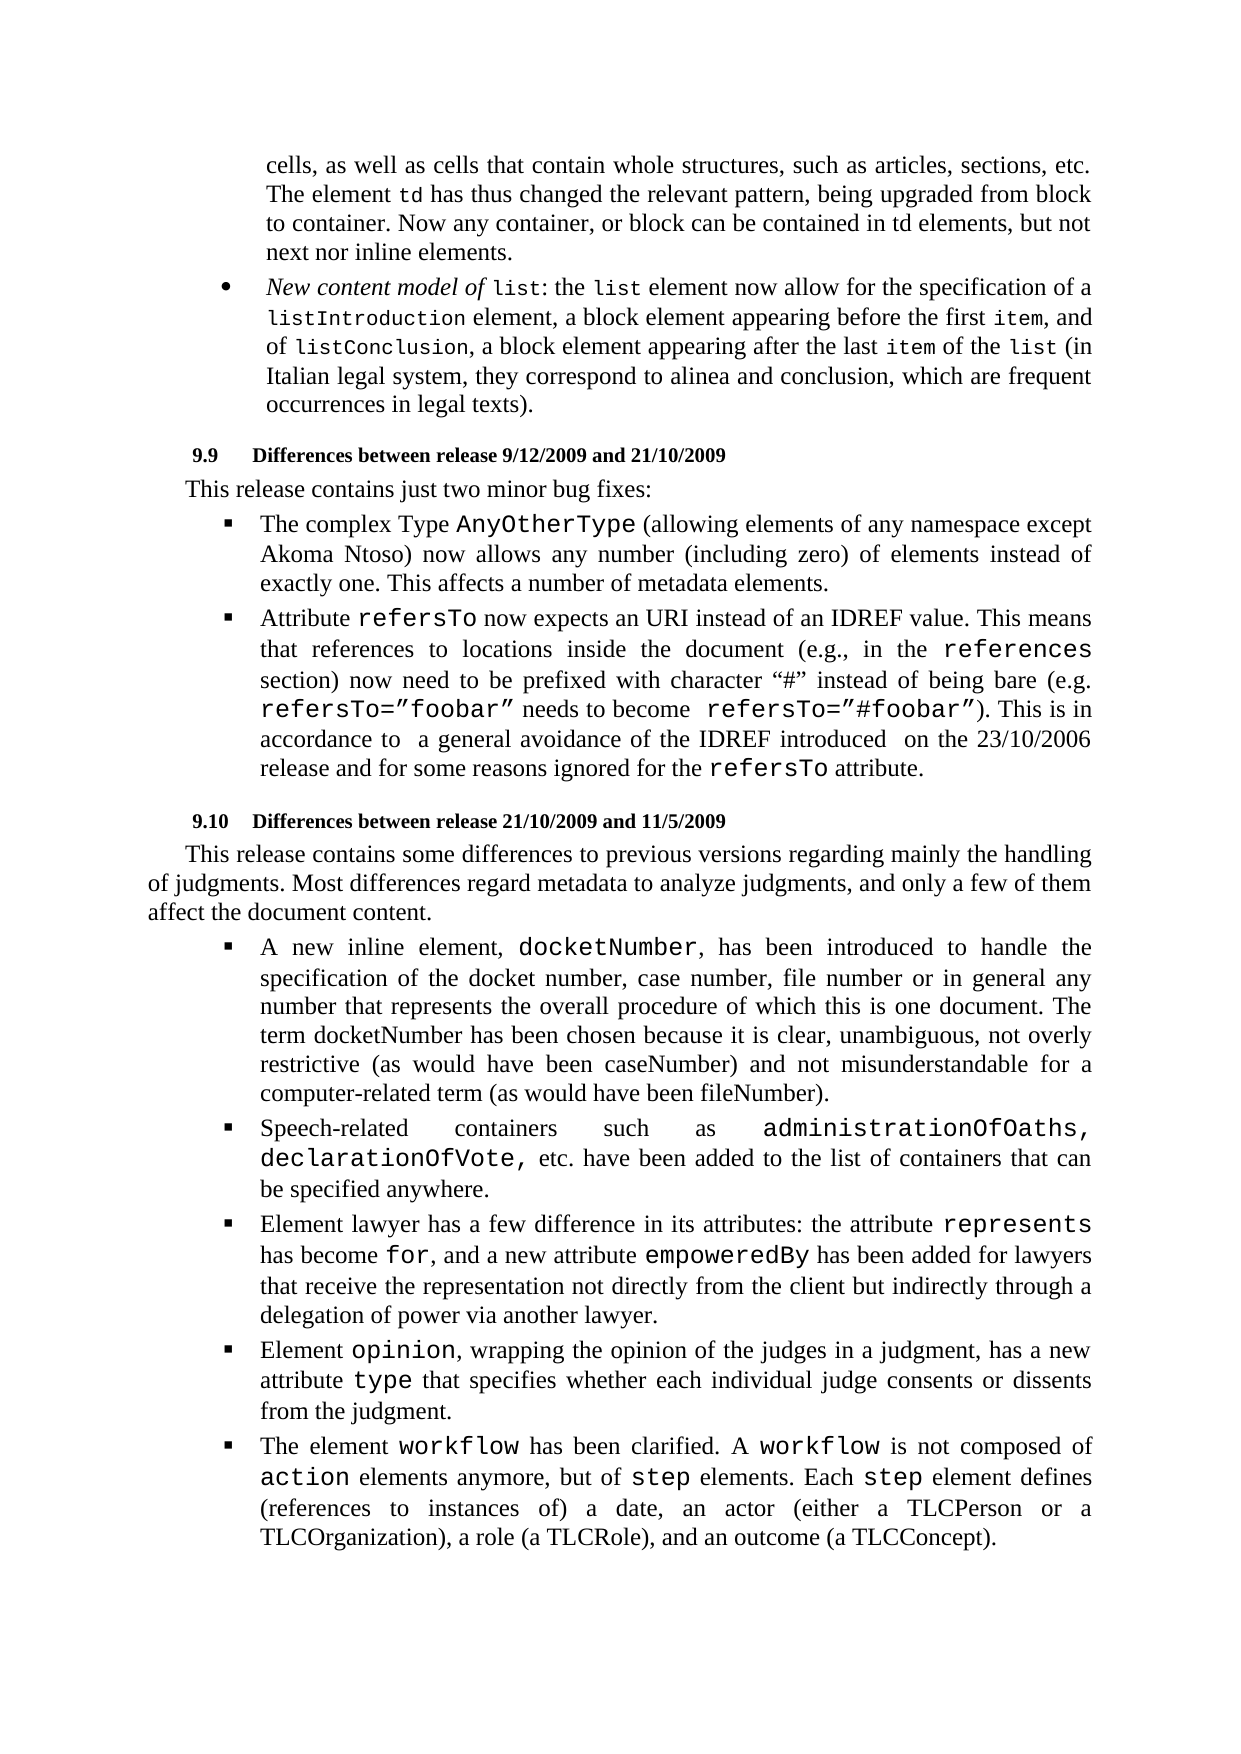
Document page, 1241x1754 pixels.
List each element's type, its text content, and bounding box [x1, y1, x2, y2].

list cells, as well as cells that contain whole structures, such as articles, sections, etc. The element td has thus changed the relevant pattern, being upgraded from block to container. Now any container, or block can be contained in td elements, but not next nor inline elements. [222, 150, 1092, 266]
list The element workflow has been clarified. A workflow is not composed of action elements anymore, but of step elements. Each step element defines (references to instances of) a date, an actor (either a TLCPerson or a TLCOrganization), a role (a TLCRole), and an outcome (a TLCConcept). [222, 1431, 1092, 1551]
list New content model of list: the list element now allow for the specification of a listIntroduction element, a block element appearing before the first item, and of listConclusion, a block element appearing after the last item of the list (in Italian legal system, they correspond to alinea and conclusion, which are frequent occurrences in legal texts). [222, 272, 1092, 418]
list A new inline element, docketNumber, has been introduced to handle the specification of the docket number, case number, file number or in general any number that represents the overall procedure of which this is one document. The term docketNumber has been chosen because it is clear, unambiguous, not overly restrictive (as would have been caseNumber) and not misunderstandable for a computer-related term (as would have been fileNumber). [222, 932, 1092, 1106]
list The complex Type AnyOtherType (allowing elements of any namespace except Akoma Ntoso) now allows any number (including zero) of elements instead of exactly one. This affects a number of metadata elements. [222, 509, 1092, 597]
text This release contains just two minor bug fixes: [148, 474, 1092, 502]
list Element opinion, wrapping the opinion of the judges in a judgment, has a new attribute type that specifies whether each individual judge consents or dissents from the judgment. [222, 1335, 1092, 1425]
subtitle Differences between release 21/10/2009 and 11/5/2009 [192, 809, 1092, 833]
text This release contains some differences to previous versions regarding mainly the handling of judgments. Most differences regard metadata to analyze judgments, and only a few of them affect the document content. [148, 839, 1092, 926]
list Attribute refersTo now expects an URI instead of an IDREF value. This means that references to locations inside the document (e.g., in the references section) now need to be prefixed with character “#” instead of being bare (e.g. refersTo=”foobar” needs to become refersTo=”#foobar”). This is in accordance to a general avoidance of the IDREF introduced on the 23/10/2006 release and for some reasons ignored for the refersTo attribute. [222, 603, 1092, 784]
list Element lawyer has a few difference in its attributes: the attribute represents has become for, and a new attribute empoweredBy has been added for lawyers that receive the representation not directly from the client but indirectly through a delegation of power via another lawyer. [222, 1209, 1092, 1328]
list Speech-related containers such as administrationOfOaths, declarationOfVote, etc. have been added to the list of containers that can be specified anywhere. [222, 1113, 1092, 1203]
subtitle Differences between release 9/12/2009 and 21/10/2009 [192, 443, 1092, 467]
